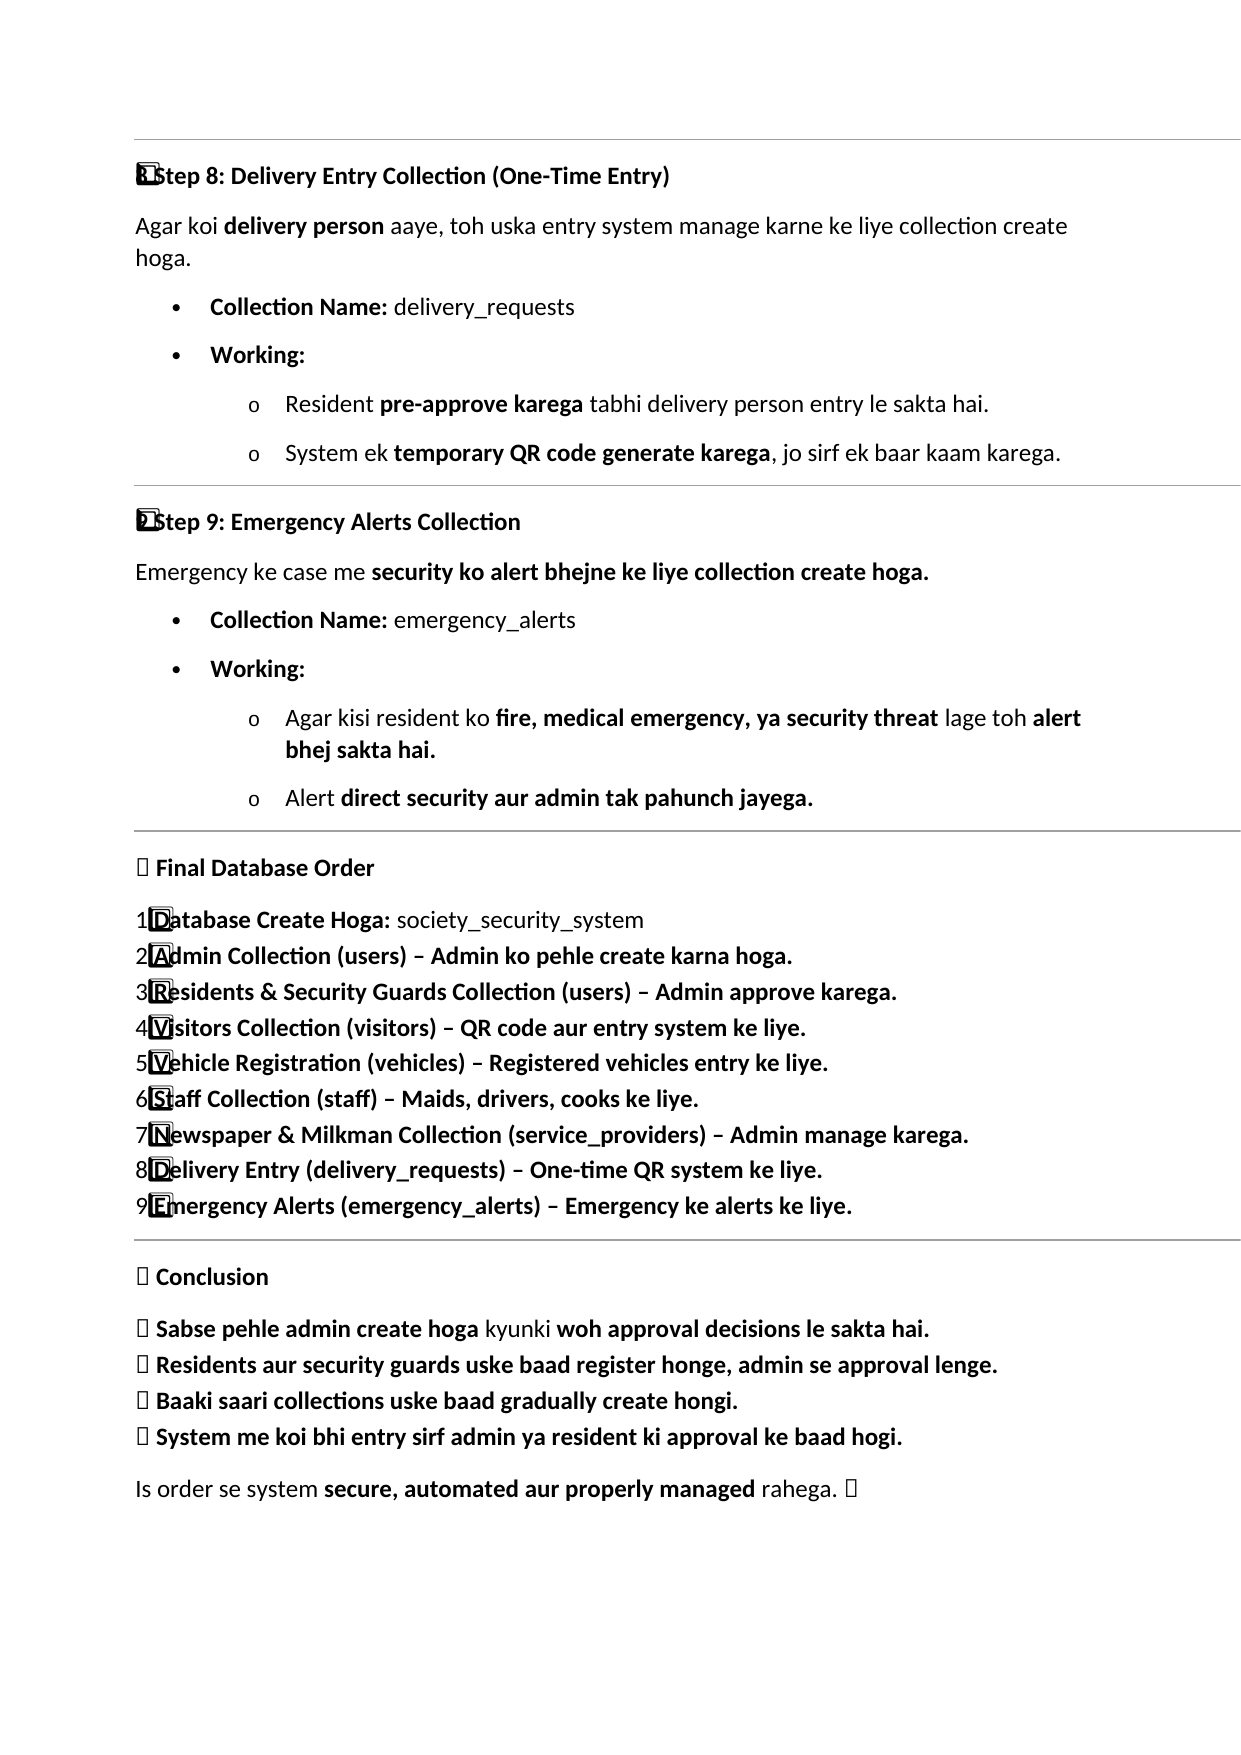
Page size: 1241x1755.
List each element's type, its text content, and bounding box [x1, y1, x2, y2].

list System ek temporary QR code generate karega, jo sirf ek baar kaam karega. [248, 437, 1130, 467]
list Resident pre-approve karega tabhi delivery person entry le sakta hai. [248, 388, 1130, 418]
text ✅ Sabse pehle admin create hoga kyunki woh approval decisions le sakta hai. ✅ Residents aur security guards uske baad register honge, admin se approval lenge. ✅ Baaki saari collections uske baad gradually create hongi. ✅ System me koi bhi entry sirf admin ya resident ki approval ke baad hogi. [135, 1311, 1130, 1452]
list Working: [173, 339, 1130, 370]
list Agar kisi resident ko fire, medical emergency, ya security threat lage toh alert bhej sakta hai. [248, 702, 1130, 764]
text 8️⃣ Step 8: Delivery Entry Collection (One-Time Entry) [135, 158, 1130, 192]
text Is order se system secure, automated aur properly managed rahega. 🚀 [135, 1471, 1130, 1504]
text 9️⃣ Step 9: Emergency Alerts Collection [135, 504, 1130, 538]
list Collection Name: emergency_alerts [173, 605, 1130, 635]
text 1️⃣ Database Create Hoga: society_security_system 2️⃣ Admin Collection (users) – Admin ko pehle create karna hoga. 3️⃣ Residents & Security Guards Collection (users) – Admin approve karega. 4️⃣ Visitors Collection (visitors) – QR code aur entry system ke liye. 5️⃣ Vehicle Registration (vehicles) – Registered vehicles entry ke liye. 6️⃣ Staff Collection (staff) – Maids, drivers, cooks ke liye. 7️⃣ Newspaper & Milkman Collection (service_providers) – Admin manage karega. 8️⃣ Delivery Entry (delivery_requests) – One-time QR system ke liye. 9️⃣ Emergency Alerts (emergency_alerts) – Emergency ke alerts ke liye. [135, 902, 1130, 1222]
text ✅ Conclusion [135, 1258, 1130, 1293]
text Agar koi delivery person aaye, toh uska entry system manage karne ke liye collection create hoga. [135, 210, 1130, 273]
text Emergency ke case me security ko alert bhejne ke liye collection create hoga. [135, 556, 1130, 587]
list Collection Name: delivery_requests [173, 291, 1130, 321]
list Working: [173, 653, 1130, 684]
list Alert direct security aur admin tak pahunch jayega. [248, 783, 1130, 813]
text 🔹 Final Database Order [135, 849, 1130, 884]
